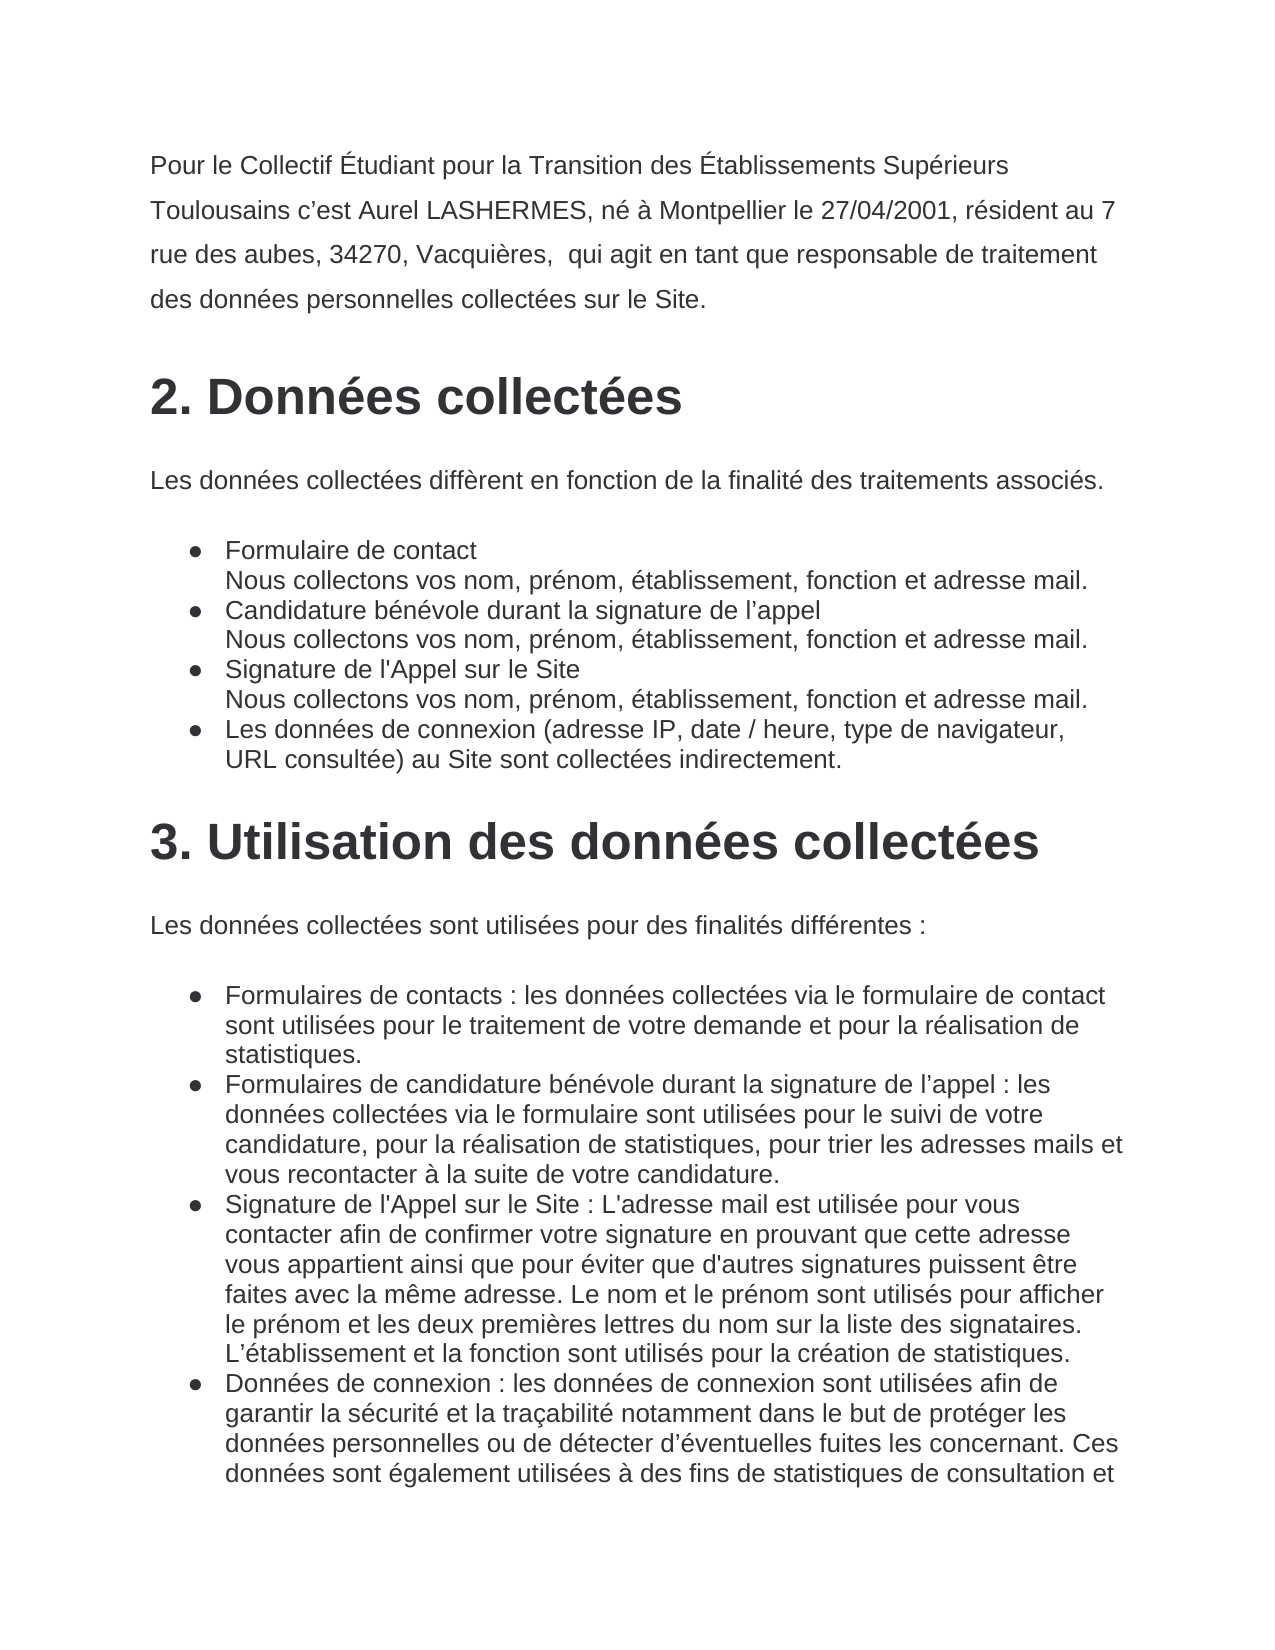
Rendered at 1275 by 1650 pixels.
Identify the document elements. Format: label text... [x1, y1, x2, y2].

list Signature de l'Appel sur le Site Nous collectons vos nom, prénom, établissement, fonction et adresse mail. [187, 654, 1125, 714]
list Formulaires de contacts : les données collectées via le formulaire de contact sont utilisées pour le traitement de votre demande et pour la réalisation de statistiques. [187, 980, 1125, 1069]
text Les données collectées sont utilisées pour des finalités différentes : [150, 910, 1125, 940]
list Les données de connexion (adresse IP, date / heure, type de navigateur, URL consultée) au Site sont collectées indirectement. [187, 714, 1125, 774]
text Les données collectées diffèrent en fonction de la finalité des traitements associés. [150, 465, 1125, 495]
list Formulaire de contact Nous collectons vos nom, prénom, établissement, fonction et adresse mail. [187, 535, 1125, 595]
subtitle 2. Données collectées [150, 367, 1125, 425]
list Données de connexion : les données de connexion sont utilisées afin de garantir la sécurité et la traçabilité notamment dans le but de protéger les données personnelles ou de détecter d’éventuelles fuites les concernant. Ces données sont également utilisées à des fins de statistiques de consultation et [187, 1368, 1125, 1488]
list Formulaires de candidature bénévole durant la signature de l’appel : les données collectées via le formulaire sont utilisées pour le suivi de votre candidature, pour la réalisation de statistiques, pour trier les adresses mails et vous recontacter à la suite de votre candidature. [187, 1069, 1125, 1189]
list Signature de l'Appel sur le Site : L'adresse mail est utilisée pour vous contacter afin de confirmer votre signature en prouvant que cette adresse vous appartient ainsi que pour éviter que d'autres signatures puissent être faites avec la même adresse. Le nom et le prénom sont utilisés pour afficher le prénom et les deux premières lettres du nom sur la liste des signataires. L’établissement et la fonction sont utilisés pour la création de statistiques. [187, 1189, 1125, 1368]
list Candidature bénévole durant la signature de l’appel Nous collectons vos nom, prénom, établissement, fonction et adresse mail. [187, 595, 1125, 654]
text Pour le Collectif Étudiant pour la Transition des Établissements Supérieurs Toulousains c’est Aurel LASHERMES, né à Montpellier le 27/04/2001, résident au 7 rue des aubes, 34270, Vacquières, qui agit en tant que responsable de traitement des données personnelles collectées sur le Site. [150, 150, 1125, 314]
subtitle 3. Utilisation des données collectées [150, 812, 1125, 870]
